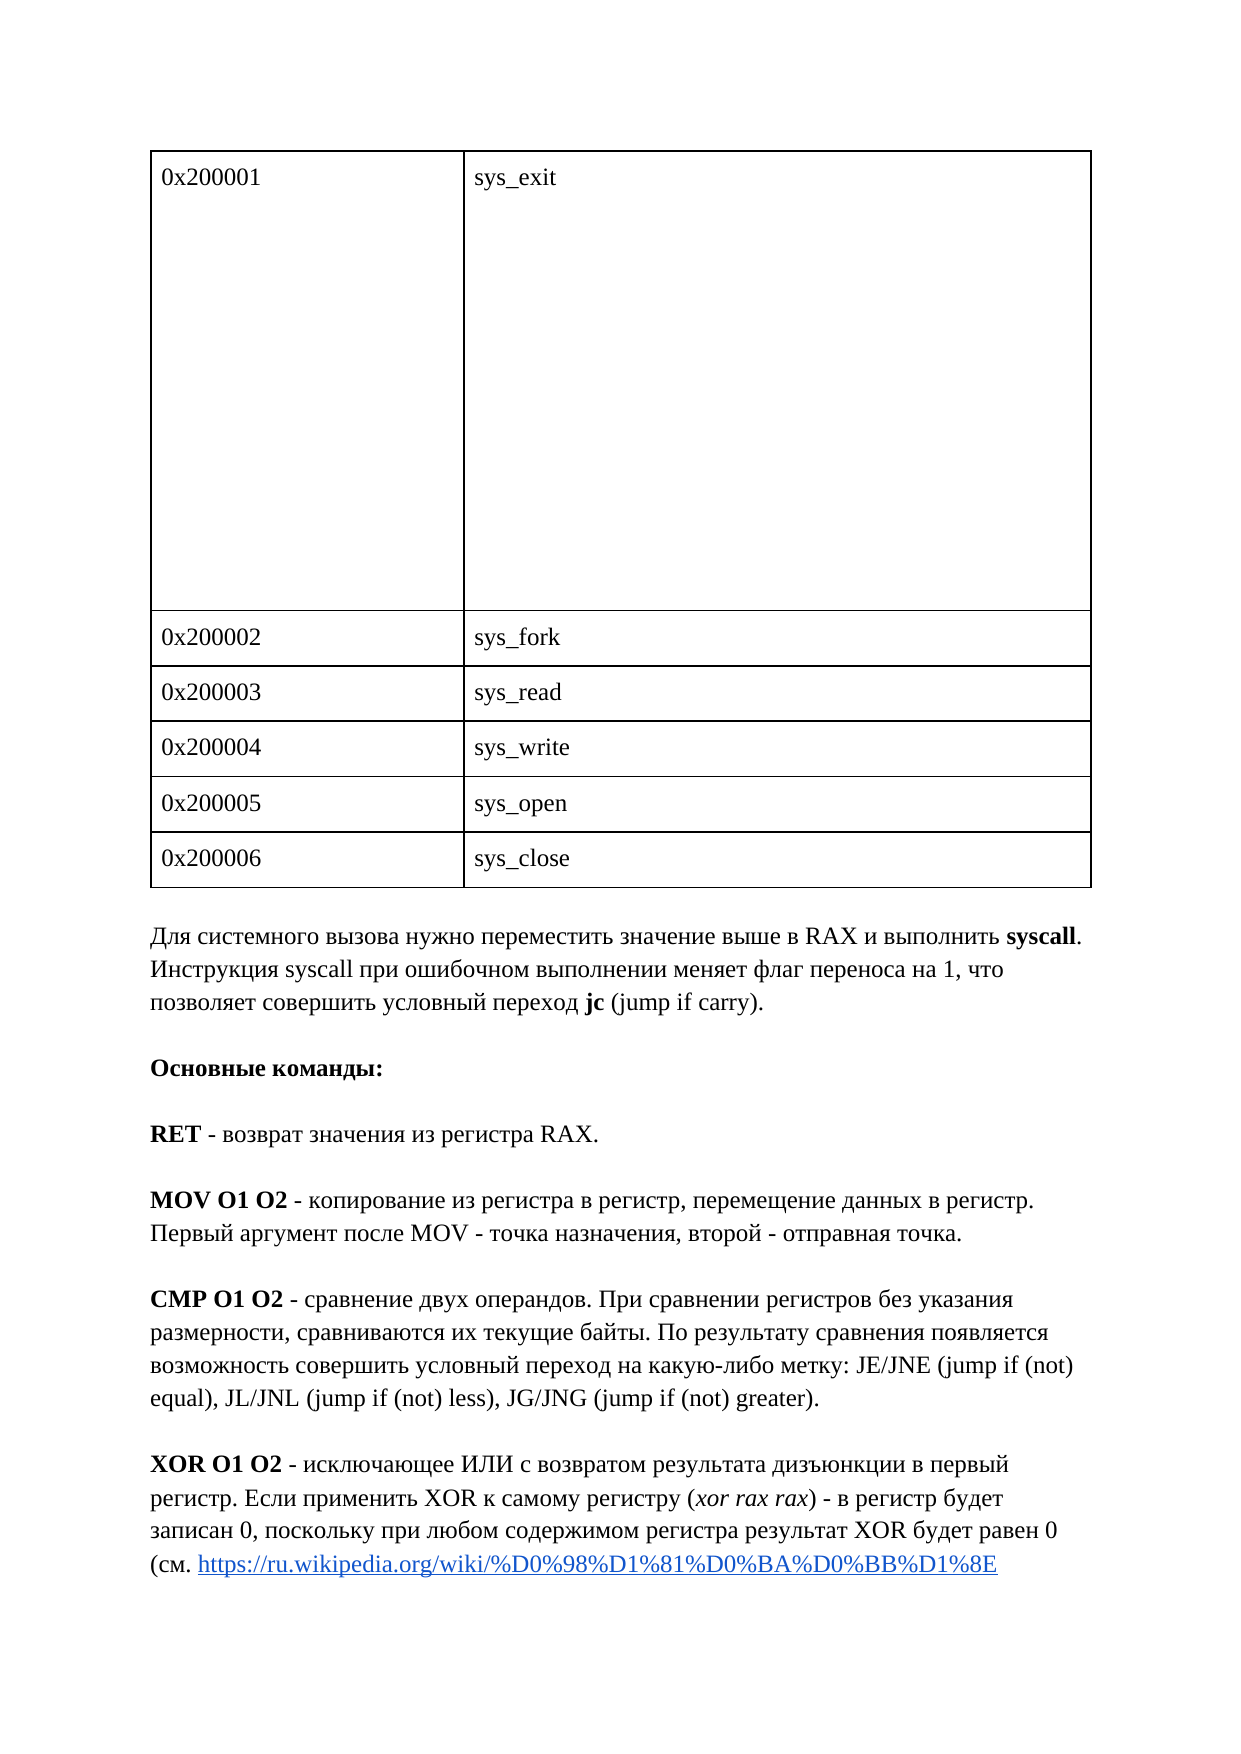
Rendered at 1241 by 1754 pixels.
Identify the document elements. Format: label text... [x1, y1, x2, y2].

text Основные команды: [150, 1053, 1090, 1082]
text Инструкция syscall при ошибочном выполнении меняет флаг переноса на 1, что позволяет совершить условный переход jc (jump if carry). [150, 954, 1090, 1016]
table_cell sys_close [465, 833, 1090, 887]
table_cell sys_read [465, 667, 1090, 720]
table_cell sys_write [465, 722, 1090, 776]
table_cell 0x200006 [152, 833, 463, 887]
table_cell sys_open [465, 777, 1090, 831]
table_cell sys_fork [465, 611, 1090, 665]
table_cell 0x200005 [152, 777, 463, 831]
table_cell 0x200001 [152, 152, 463, 609]
text RET - возврат значения из регистра RAX. [150, 1119, 1090, 1148]
text XOR О1 О2 - исключающее ИЛИ с возвратом результата дизъюнкции в первый регистр. Если применить XOR к самому регистру (xor rax rax) - в регистр будет записан 0, поскольку при любом содержимом регистра результат XOR будет равен 0 (см. https://ru.wikipedia.org/wiki/%D0%98%D1%81%D0%BA%D0%BB%D1%8E [150, 1449, 1090, 1577]
table_cell 0x200002 [152, 611, 463, 665]
text CMP О1 О2 - сравнение двух операндов. При сравнении регистров без указания размерности, сравниваются их текущие байты. По результату сравнения появляется возможность совершить условный переход на какую-либо метку: JE/JNE (jump if (not) equal), JL/JNL (jump if (not) less), JG/JNG (jump if (not) greater). [150, 1284, 1090, 1412]
text MOV О1 О2 - копирование из регистра в регистр, перемещение данных в регистр. Первый аргумент после MOV - точка назначения, второй - отправная точка. [150, 1185, 1090, 1247]
table_cell sys_exit [465, 152, 1090, 609]
table_cell 0x200003 [152, 667, 463, 720]
text Для системного вызова нужно переместить значение выше в RAX и выполнить syscall. [150, 921, 1090, 950]
table_cell 0x200004 [152, 722, 463, 776]
